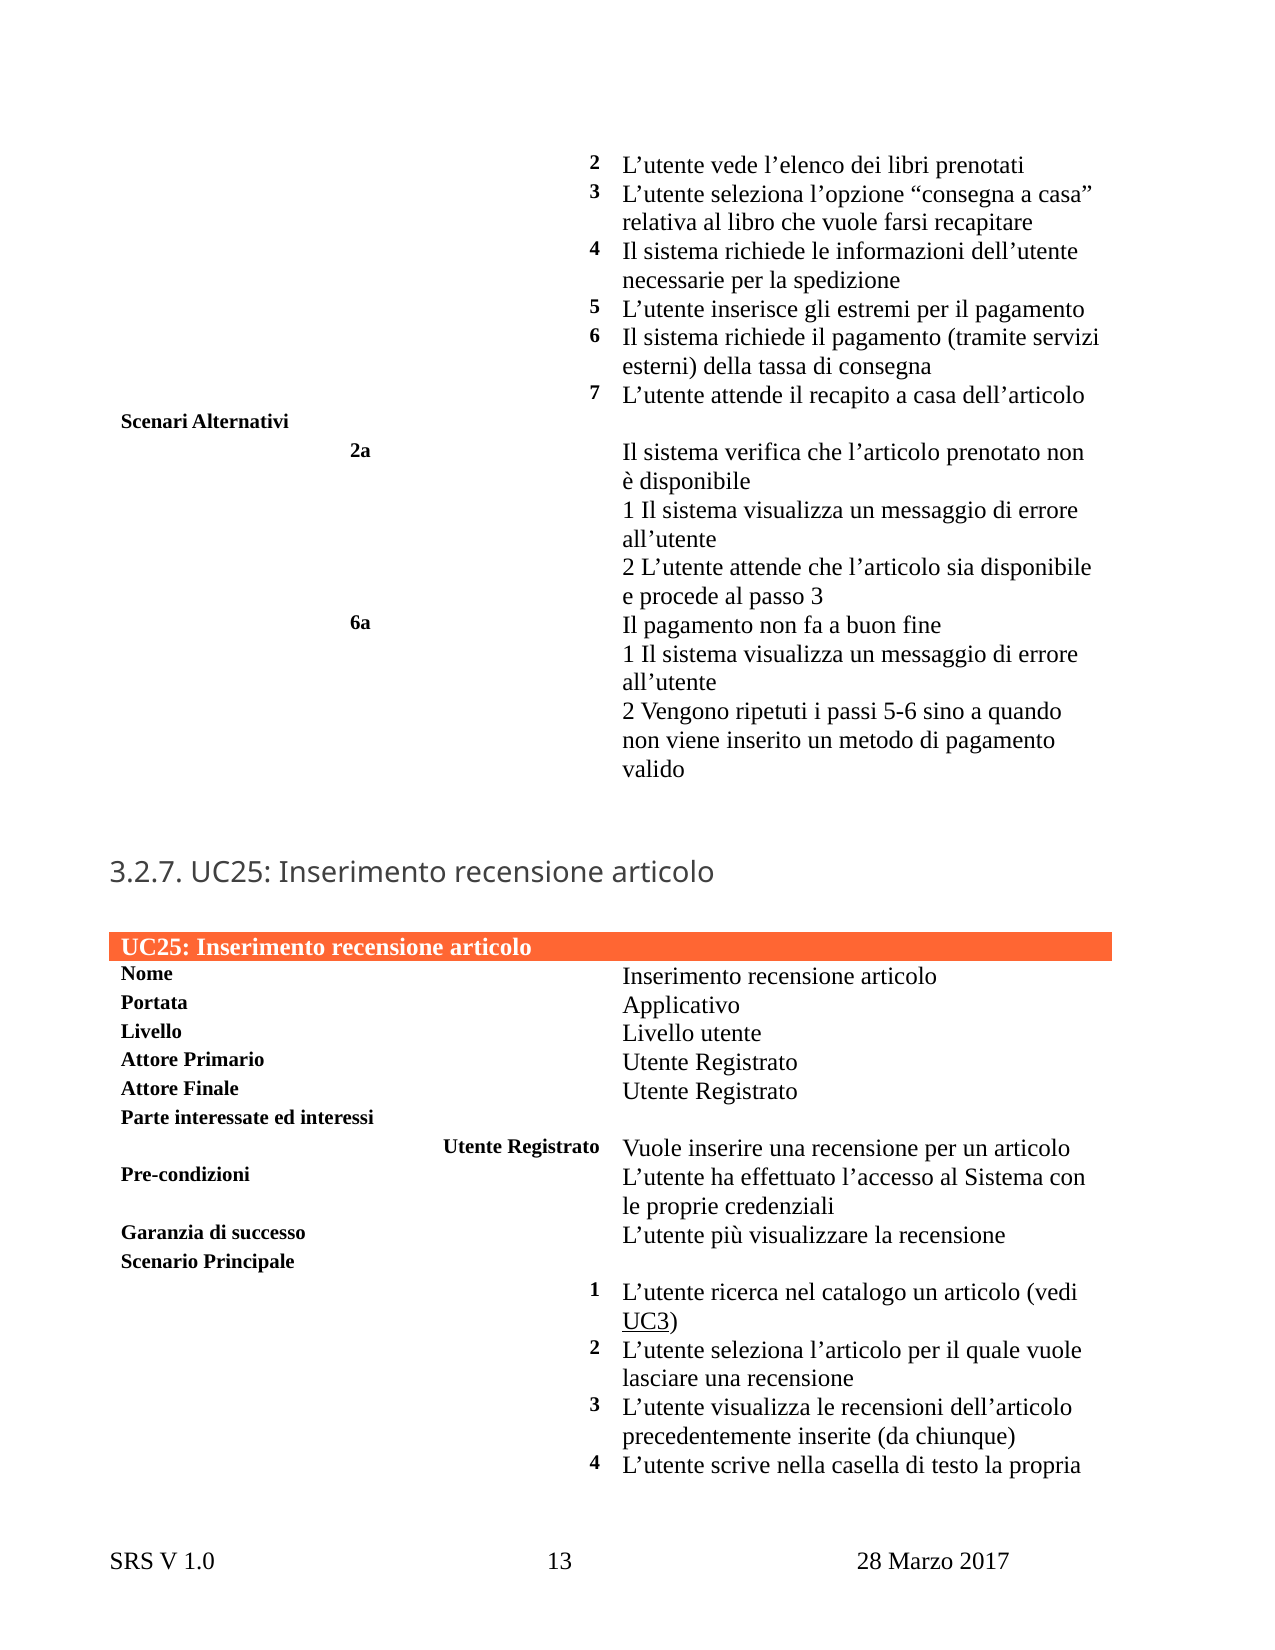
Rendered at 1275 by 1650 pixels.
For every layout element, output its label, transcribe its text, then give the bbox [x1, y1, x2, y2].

table_cell Vuole inserire una recensione per un articolo [611, 1134, 1112, 1162]
table_cell Utente Registrato [611, 1047, 1112, 1076]
table_cell Il sistema richiede le informazioni dell’utente necessarie per la spedizione [611, 236, 1112, 294]
table_cell Scenari Alternativi [109, 409, 611, 437]
table_cell L’utente seleziona l’opzione “consegna a casa” relativa al libro che vuole farsi recapitare [611, 179, 1112, 236]
table_cell L’utente ha effettuato l’accesso al Sistema con le proprie credenziali [611, 1162, 1112, 1220]
table_cell 2 L’utente attende che l’articolo sia disponibile e procede al passo 3 [611, 553, 1112, 610]
table_cell Inserimento recensione articolo [611, 961, 1112, 990]
table_cell [611, 1105, 1112, 1133]
table_cell L’utente più visualizzare la recensione [611, 1220, 1112, 1248]
table_cell Il pagamento non fa a buon fine [611, 610, 1112, 639]
table_cell Il sistema richiede il pagamento (tramite servizi esterni) della tassa di consegna [611, 323, 1112, 380]
table_cell 4 [109, 236, 611, 294]
table_cell 1 Il sistema visualizza un messaggio di errore all’utente [611, 639, 1112, 696]
table_cell Livello [109, 1019, 611, 1047]
table_cell 6 [109, 323, 611, 380]
table_cell 3 [109, 1392, 611, 1450]
table_cell L’utente attende il recapito a casa dell’articolo [611, 380, 1112, 409]
table_cell L’utente visualizza le recensioni dell’articolo precedentemente inserite (da chiunque) [611, 1392, 1112, 1450]
table_cell Attore Finale [109, 1076, 611, 1105]
table_cell Scenario Principale [109, 1249, 611, 1277]
table_cell Applicativo [611, 990, 1112, 1018]
table_cell Pre-condizioni [109, 1162, 611, 1220]
table_cell L’utente inserisce gli estremi per il pagamento [611, 294, 1112, 322]
subtitle 3.2.7. UC25: Inserimento recensione articolo [109, 851, 1162, 891]
table_cell Livello utente [611, 1019, 1112, 1047]
table_cell L’utente scrive nella casella di testo la propria [611, 1450, 1112, 1478]
table_cell 2 [109, 150, 611, 179]
table_cell Nome [109, 961, 611, 990]
table_cell Parte interessate ed interessi [109, 1105, 611, 1133]
table_cell 5 [109, 294, 611, 322]
table_cell 2 Vengono ripetuti i passi 5-6 sino a quando non viene inserito un metodo di pagamento valido [611, 696, 1112, 782]
table_cell Portata [109, 990, 611, 1018]
table_cell L’utente vede l’elenco dei libri prenotati [611, 150, 1112, 179]
table_header UC25: Inserimento recensione articolo [109, 932, 1112, 961]
table_cell Il sistema verifica che l’articolo prenotato non è disponibile [611, 438, 1112, 495]
table_cell 4 [109, 1450, 611, 1478]
table_cell Garanzia di successo [109, 1220, 611, 1248]
table_cell L’utente seleziona l’articolo per il quale vuole lasciare una recensione [611, 1335, 1112, 1392]
table_cell Utente Registrato [109, 1134, 611, 1162]
table_cell 1 Il sistema visualizza un messaggio di errore all’utente [611, 495, 1112, 552]
table_cell 3 [109, 179, 611, 236]
table_cell [611, 1249, 1112, 1277]
table_cell L’utente ricerca nel catalogo un articolo (vedi UC3) [611, 1277, 1112, 1335]
table_cell 1 [109, 1277, 611, 1335]
table_cell Attore Primario [109, 1047, 611, 1076]
table_cell Utente Registrato [611, 1076, 1112, 1105]
table_cell 2 [109, 1335, 611, 1392]
table_cell 6a [109, 610, 611, 782]
table_cell 2a [109, 438, 611, 610]
table_cell 7 [109, 380, 611, 409]
table_cell [611, 409, 1112, 437]
